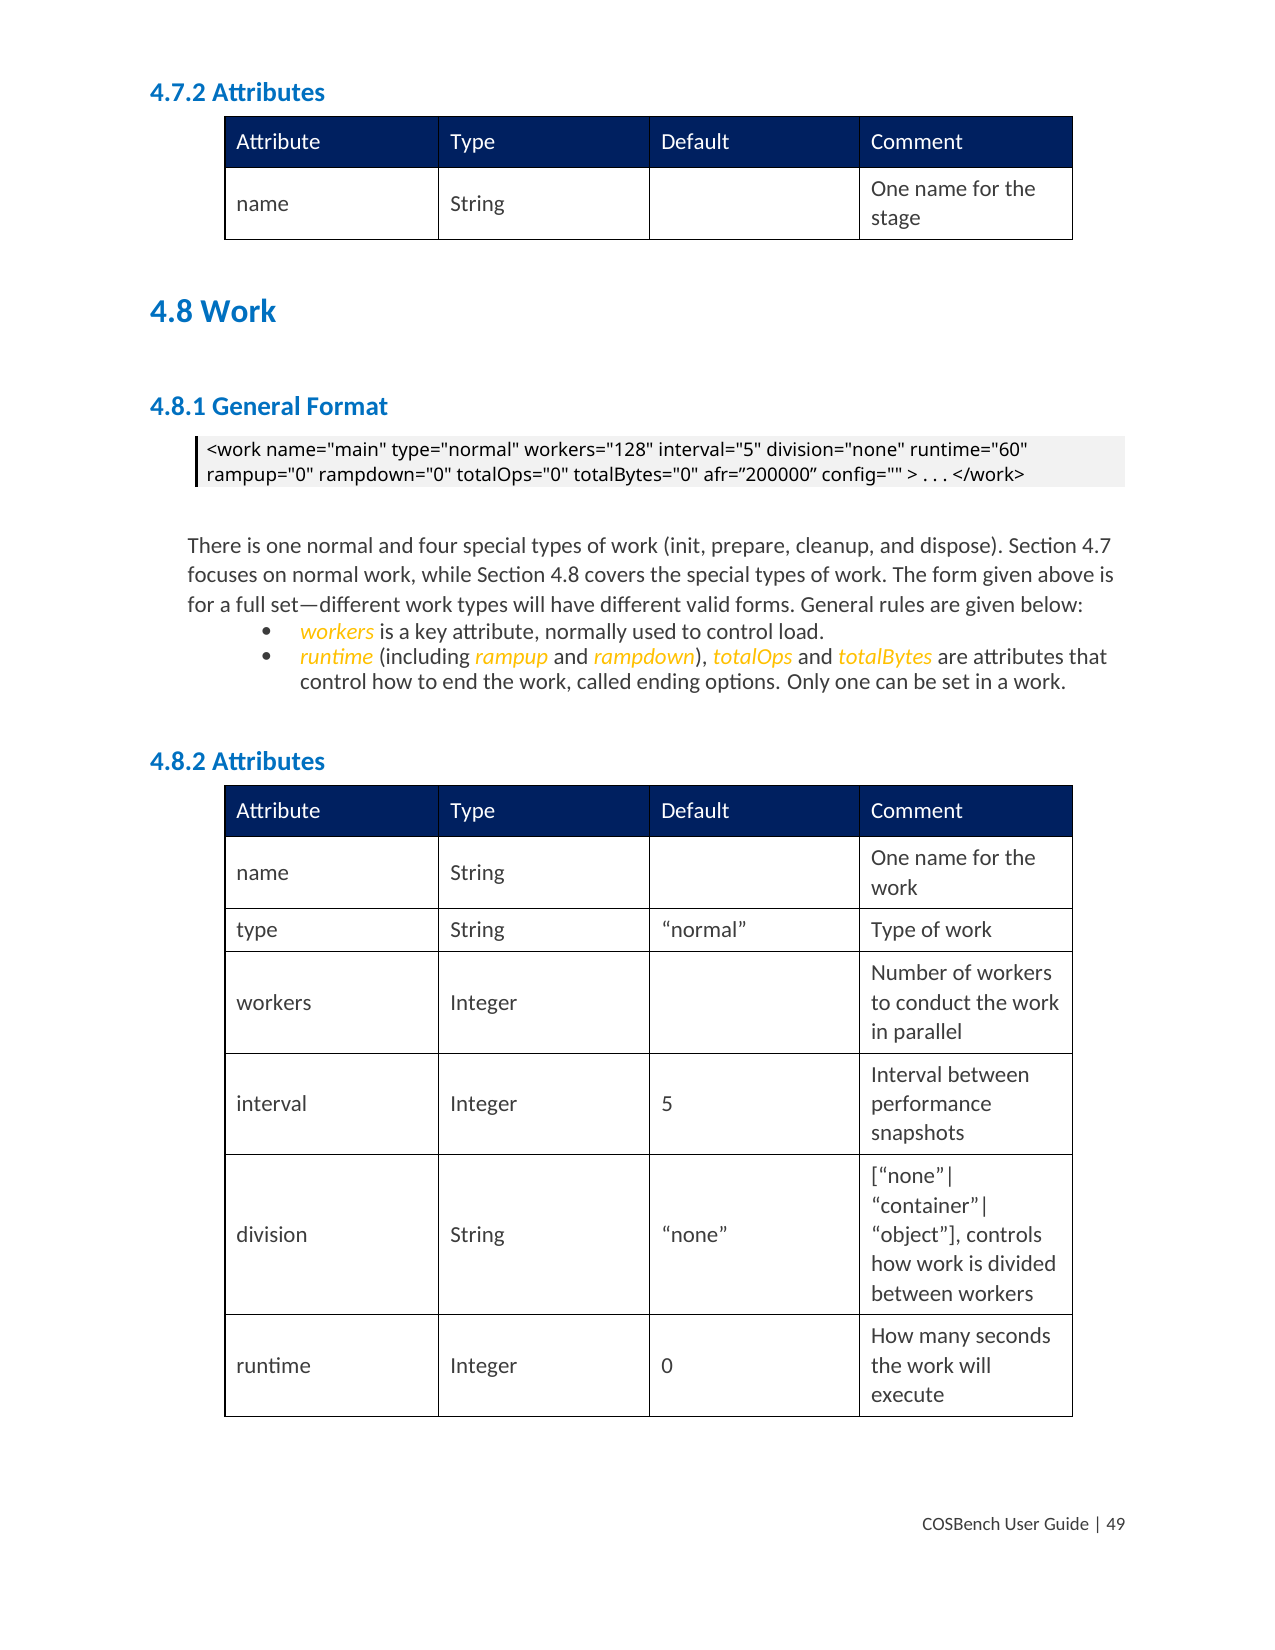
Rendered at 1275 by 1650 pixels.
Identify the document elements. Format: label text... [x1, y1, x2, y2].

table_cell One name for the work [860, 837, 1072, 908]
table_cell [650, 952, 859, 1052]
table_cell String [439, 168, 649, 239]
table_cell 5 [650, 1054, 859, 1154]
table_cell Type of work [860, 909, 1072, 951]
subtitle Attributes [150, 75, 1125, 108]
table_cell Integer [439, 1054, 649, 1154]
table_cell “normal” [650, 909, 859, 951]
list workers is a key attribute, normally used to control load. [262, 619, 1125, 644]
table_cell [650, 837, 859, 908]
table_cell How many seconds the work will execute [860, 1315, 1072, 1416]
table_cell division [226, 1155, 438, 1314]
table_cell Number of workers to conduct the work in parallel [860, 952, 1072, 1052]
table_cell [“none”| “container”| “object”], controls how work is divided between workers [860, 1155, 1072, 1314]
table_cell [650, 168, 859, 239]
table_header Comment [860, 117, 1072, 167]
table_cell interval [226, 1054, 438, 1154]
table_cell One name for the stage [860, 168, 1072, 239]
table_cell name [226, 837, 438, 908]
table_cell String [439, 837, 649, 908]
text There is one normal and four special types of work (init, prepare, cleanup, and dispose). Section 4.7 focuses on normal work, while Section 4.8 covers the special types of work. The form given above is for a full set—different work types will have different valid forms. General rules are given below: [187, 531, 1125, 618]
table_cell “none” [650, 1155, 859, 1314]
subtitle Attributes [150, 744, 1125, 777]
table_header Default [650, 117, 859, 167]
table_cell Interval between performance snapshots [860, 1054, 1072, 1154]
table_header Attribute [226, 117, 438, 167]
table_cell String [439, 1155, 649, 1314]
table_cell name [226, 168, 438, 239]
list runtime (including rampup and rampdown), totalOps and totalBytes are attributes that control how to end the work, called ending options. Only one can be set in a work. [262, 644, 1125, 694]
table_cell String [439, 909, 649, 951]
table_header Attribute [226, 786, 438, 836]
subtitle Work [150, 290, 1125, 331]
subtitle General Format [150, 389, 1125, 422]
table_cell Integer [439, 952, 649, 1052]
table_header Comment [860, 786, 1072, 836]
table_cell Integer [439, 1315, 649, 1416]
table_cell type [226, 909, 438, 951]
table_header Default [650, 786, 859, 836]
text <work name="main" type="normal" workers="128" interval="5" division="none" runtime="60" rampup="0" rampdown="0" totalOps="0" totalBytes="0" afr=”200000” config="" > . . . </work> [198, 436, 1125, 487]
table_header Type [439, 117, 649, 167]
table_cell runtime [226, 1315, 438, 1416]
table_cell 0 [650, 1315, 859, 1416]
table_cell workers [226, 952, 438, 1052]
table_header Type [439, 786, 649, 836]
